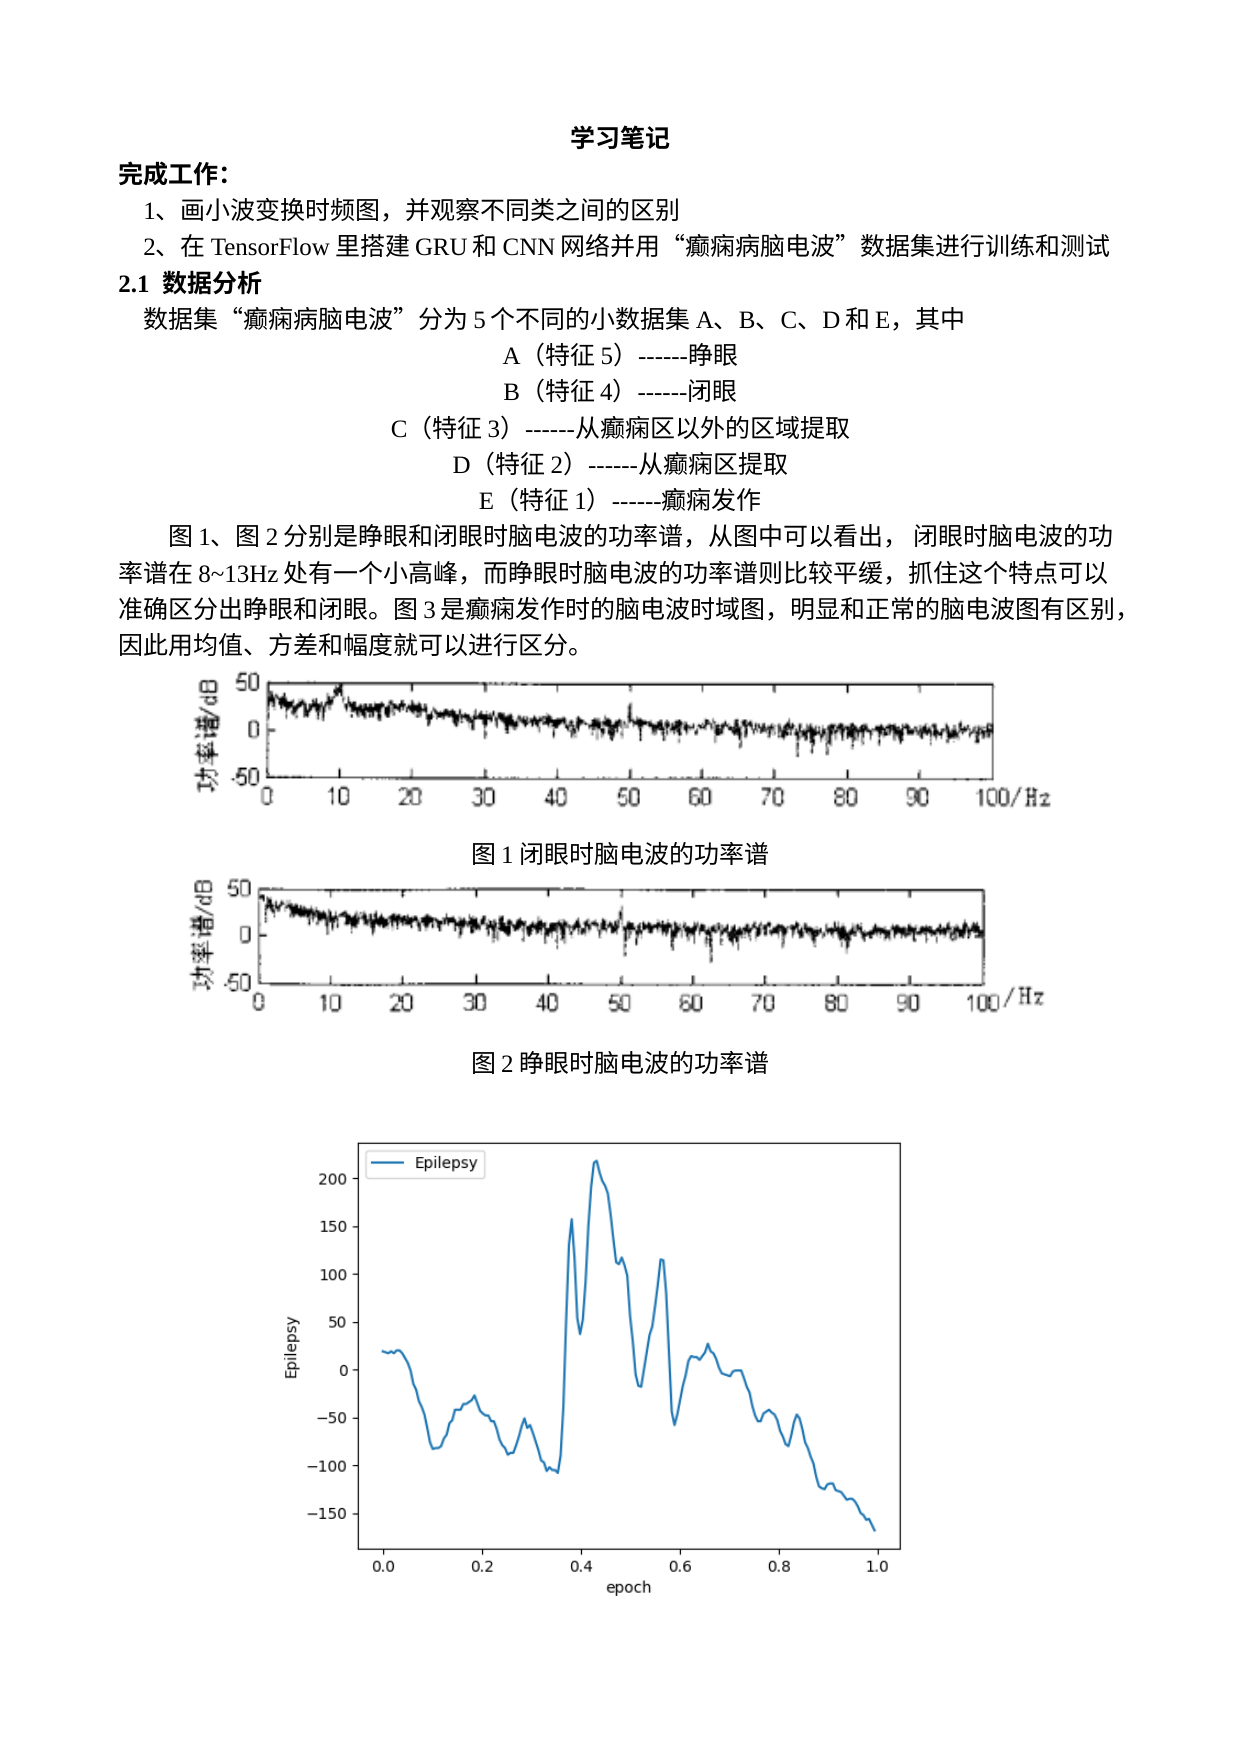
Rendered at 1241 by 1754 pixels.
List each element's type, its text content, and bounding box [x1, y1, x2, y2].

text 数据集“癫痫病脑电波”分为5个不同的小数据集A、B、C、D和E，其中 [118, 299, 1122, 336]
text 图1 闭眼时脑电波的功率谱 [118, 834, 1122, 871]
text 完成工作： [118, 154, 1122, 191]
text C（特征3）------从癫痫区以外的区域提取 [118, 408, 1122, 444]
text 图2 睁眼时脑电波的功率谱 [118, 1043, 1122, 1079]
text 1、画小波变换时频图，并观察不同类之间的区别 [118, 191, 1122, 227]
text A（特征5）------睁眼 [118, 336, 1122, 372]
text 学习笔记 [118, 118, 1122, 154]
text B（特征4）------闭眼 [118, 372, 1122, 408]
text 图1、图2分别是睁眼和闭眼时脑电波的功率谱，从图中可以看出， 闭眼时脑电波的功率谱在8~13Hz处有一个小高峰，而睁眼时脑电波的功率谱则比较平缓，抓住这个特点可以准确区分出睁眼和闭眼。图3是癫痫发作时的脑电波时域图，明显和正常的脑电波图有区别，因此用均值、方差和幅度就可以进行区分。 [118, 517, 1122, 662]
text 2、在TensorFlow里搭建GRU和CNN网络并用“癫痫病脑电波”数据集进行训练和测试 [118, 227, 1122, 263]
text D（特征2）------从癫痫区提取 [118, 444, 1122, 481]
text 2.1 数据分析 [118, 263, 1122, 299]
text E（特征1）------癫痫发作 [118, 481, 1122, 517]
